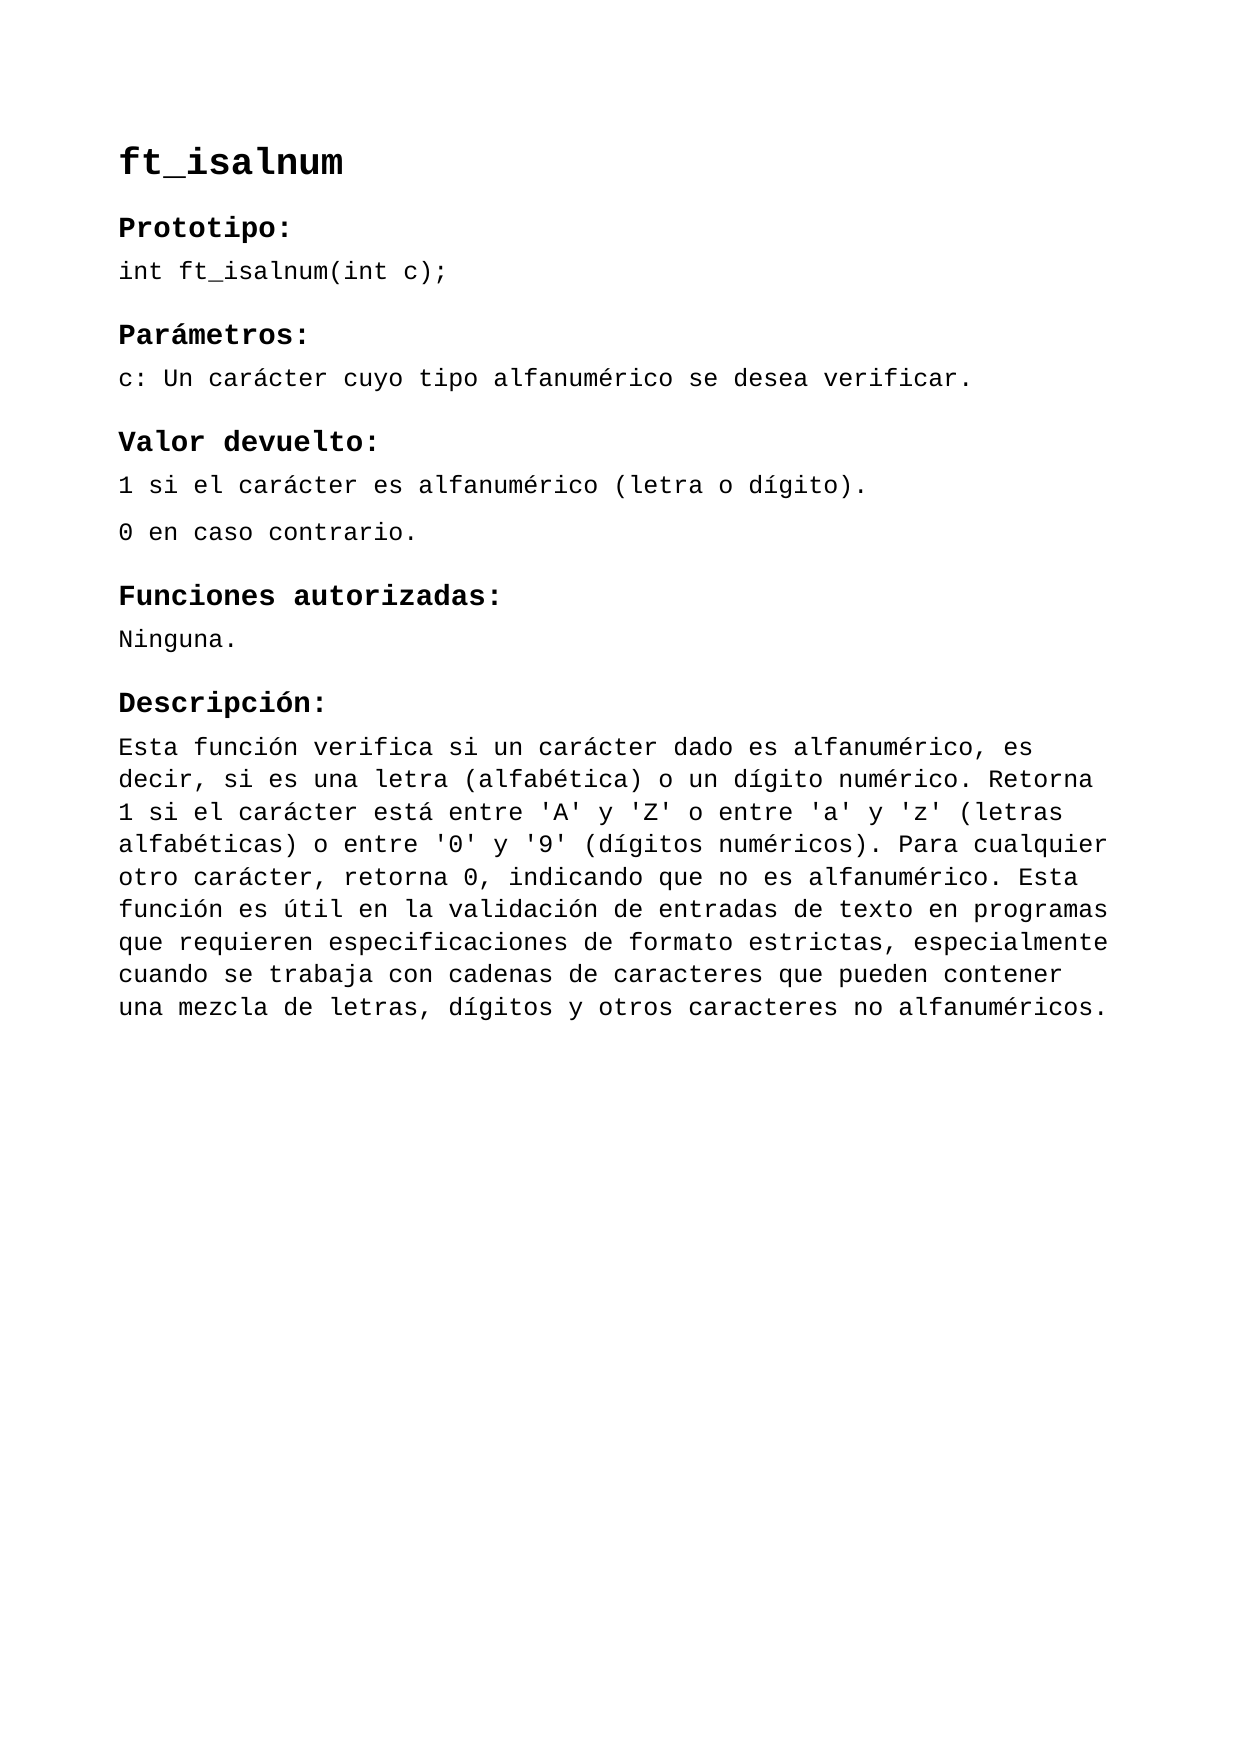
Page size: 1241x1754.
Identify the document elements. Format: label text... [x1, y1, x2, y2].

subtitle Parámetros: [118, 320, 1122, 353]
text c: Un carácter cuyo tipo alfanumérico se desea verificar. [118, 365, 1122, 394]
subtitle Valor devuelto: [118, 427, 1122, 460]
text 0 en caso contrario. [118, 520, 1122, 548]
subtitle ft_isalnum [118, 143, 1122, 186]
text Esta función verifica si un carácter dado es alfanumérico, es decir, si es una letra (alfabética) o un dígito numérico. Retorna 1 si el carácter está entre 'A' y 'Z' o entre 'a' y 'z' (letras alfabéticas) o entre '0' y '9' (dígitos numéricos). Para cualquier otro carácter, retorna 0, indicando que no es alfanumérico. Esta función es útil en la validación de entradas de texto en programas que requieren especificaciones de formato estrictas, especialmente cuando se trabaja con cadenas de caracteres que pueden contener una mezcla de letras, dígitos y otros caracteres no alfanuméricos. [118, 734, 1122, 1022]
subtitle Descripción: [118, 688, 1122, 722]
text int ft_isalnum(int c); [118, 258, 1122, 287]
subtitle Prototipo: [118, 213, 1122, 246]
text Ninguna. [118, 627, 1122, 655]
subtitle Funciones autorizadas: [118, 581, 1122, 614]
text 1 si el carácter es alfanumérico (letra o dígito). [118, 473, 1122, 501]
